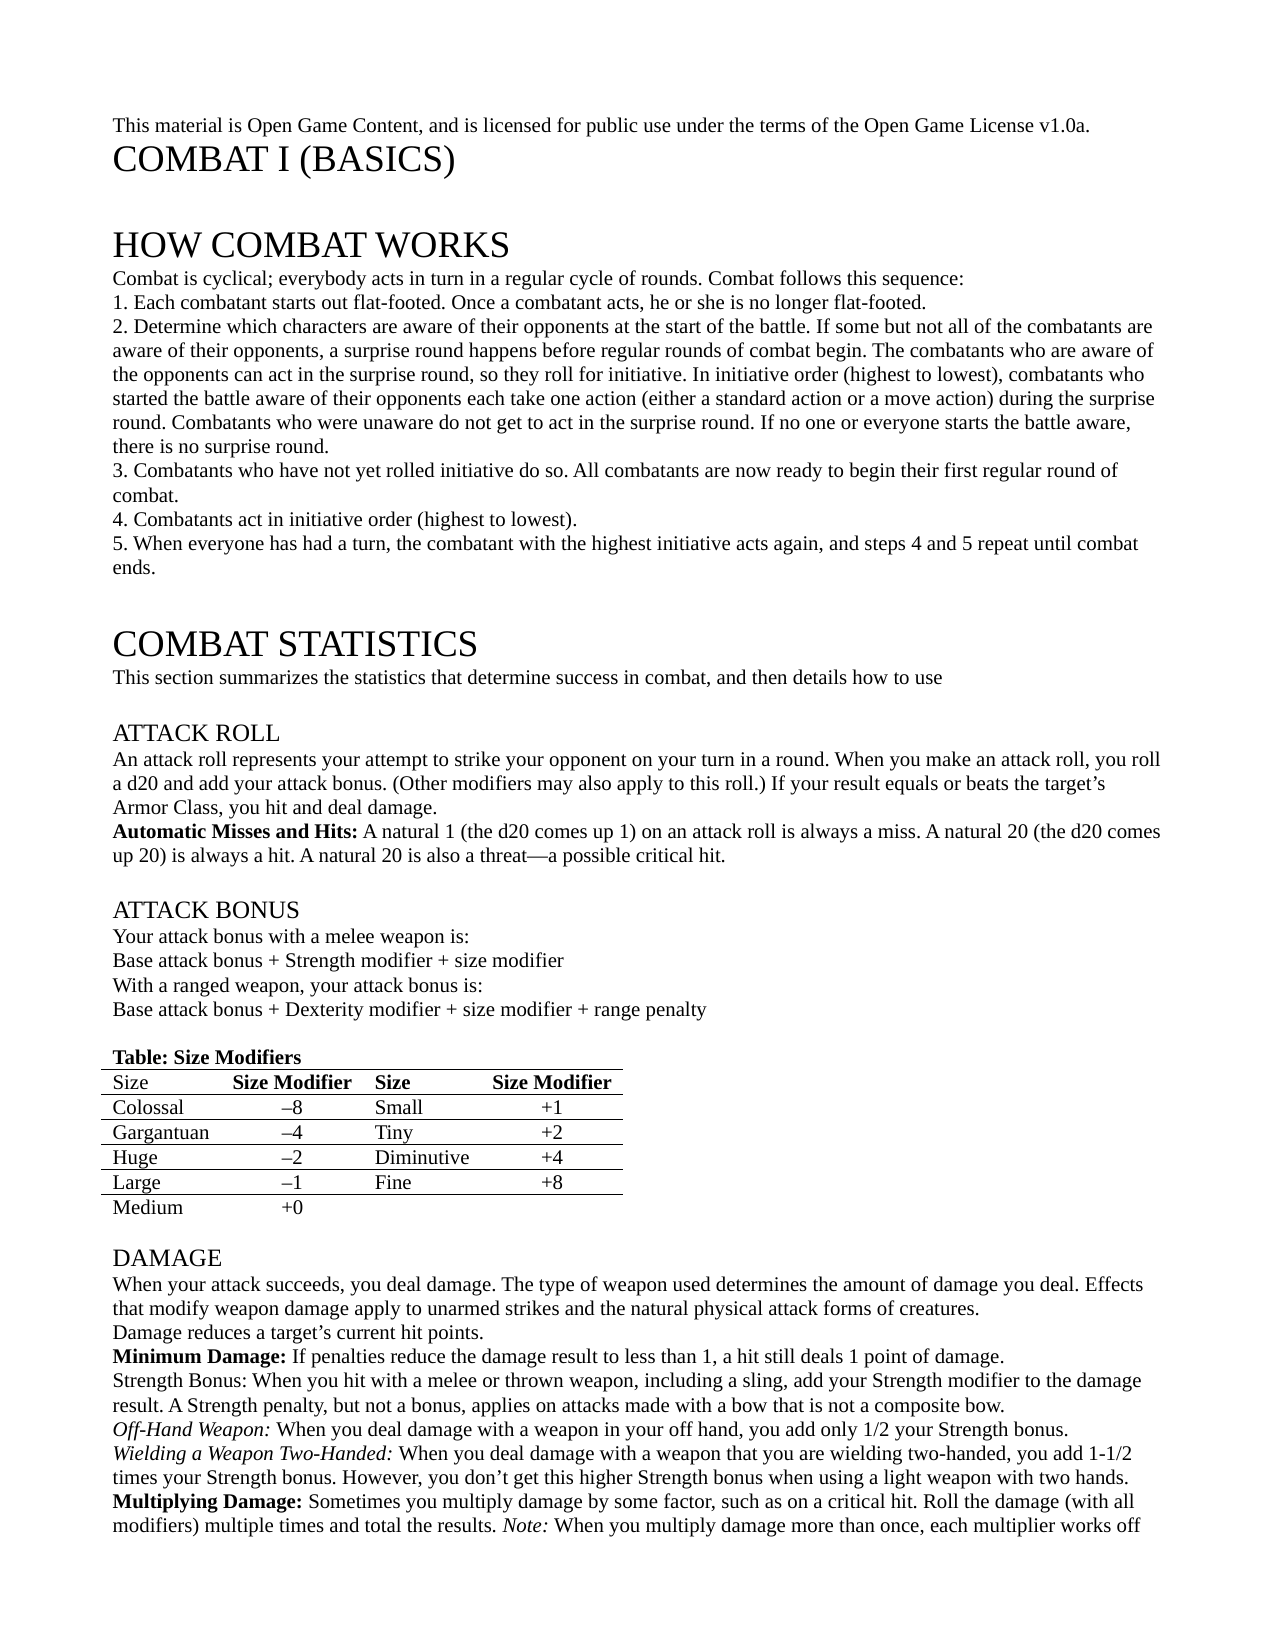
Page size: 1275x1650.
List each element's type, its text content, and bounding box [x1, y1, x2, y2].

table_cell Medium [101, 1195, 221, 1219]
text With a ranged weapon, your attack bonus is: [112, 972, 1162, 997]
table_cell –4 [221, 1120, 363, 1144]
text When your attack succeeds, you deal damage. The type of weapon used determines the amount of damage you deal. Effects that modify weapon damage apply to unarmed strikes and the natural physical attack forms of creatures. [112, 1272, 1162, 1320]
table_cell Size [363, 1070, 481, 1094]
text 5. When everyone has had a turn, the combatant with the highest initiative acts again, and steps 4 and 5 repeat until combat ends. [112, 531, 1162, 579]
table_cell +0 [221, 1195, 363, 1219]
table_cell [481, 1195, 623, 1219]
text 1. Each combatant starts out flat-footed. Once a combatant acts, he or she is no longer flat-footed. [112, 290, 1162, 314]
table_cell Tiny [363, 1120, 481, 1144]
text Multiplying Damage: Sometimes you multiply damage by some factor, such as on a critical hit. Roll the damage (with all modifiers) multiple times and total the results. Note: When you multiply damage more than once, each multiplier works off [112, 1489, 1162, 1537]
subtitle HOW COMBAT WORKS [112, 223, 1162, 266]
table_cell +4 [481, 1145, 623, 1169]
table_cell Diminutive [363, 1145, 481, 1169]
text Minimum Damage: If penalties reduce the damage result to less than 1, a hit still deals 1 point of damage. [112, 1344, 1162, 1368]
text This material is Open Game Content, and is licensed for public use under the terms of the Open Game License v1.0a. [112, 112, 1162, 137]
table_cell +2 [481, 1120, 623, 1144]
text 4. Combatants act in initiative order (highest to lowest). [112, 507, 1162, 531]
table_header Table: Size Modifiers [101, 1045, 623, 1069]
table_cell –1 [221, 1170, 363, 1194]
table_cell Size Modifier [481, 1070, 623, 1094]
table_cell Size [101, 1070, 221, 1094]
table_cell +1 [481, 1095, 623, 1119]
text Damage reduces a target’s current hit points. [112, 1320, 1162, 1344]
text Wielding a Weapon Two-Handed: When you deal damage with a weapon that you are wielding two-handed, you add 1-1/2 times your Strength bonus. However, you don’t get this higher Strength bonus when using a light weapon with two hands. [112, 1441, 1162, 1489]
text 3. Combatants who have not yet rolled initiative do so. All combatants are now ready to begin their first regular round of combat. [112, 458, 1162, 507]
text Strength Bonus: When you hit with a melee or thrown weapon, including a sling, add your Strength modifier to the damage result. A Strength penalty, but not a bonus, applies on attacks made with a bow that is not a composite bow. [112, 1368, 1162, 1417]
text COMBAT STATISTICS [112, 622, 1162, 665]
text 2. Determine which characters are aware of their opponents at the start of the battle. If some but not all of the combatants are aware of their opponents, a surprise round happens before regular rounds of combat begin. The combatants who are aware of the opponents can act in the surprise round, so they roll for initiative. In initiative order (highest to lowest), combatants who started the battle aware of their opponents each take one action (either a standard action or a move action) during the surprise round. Combatants who were unaware do not get to act in the surprise round. If no one or everyone starts the battle aware, there is no surprise round. [112, 314, 1162, 458]
table_cell Gargantuan [101, 1120, 221, 1144]
text Automatic Misses and Hits: A natural 1 (the d20 comes up 1) on an attack roll is always a miss. A natural 20 (the d20 comes up 20) is always a hit. A natural 20 is also a threat—a possible critical hit. [112, 819, 1162, 867]
table_cell Small [363, 1095, 481, 1119]
table_cell Colossal [101, 1095, 221, 1119]
table_cell +8 [481, 1170, 623, 1194]
text DAMAGE [112, 1243, 1162, 1272]
text ATTACK ROLL [112, 718, 1162, 747]
table_cell –8 [221, 1095, 363, 1119]
text Off-Hand Weapon: When you deal damage with a weapon in your off hand, you add only 1/2 your Strength bonus. [112, 1417, 1162, 1441]
table_cell Huge [101, 1145, 221, 1169]
text Your attack bonus with a melee weapon is: [112, 924, 1162, 948]
table_cell Large [101, 1170, 221, 1194]
table_cell Size Modifier [221, 1070, 363, 1094]
text Base attack bonus + Dexterity modifier + size modifier + range penalty [112, 997, 1162, 1021]
text An attack roll represents your attempt to strike your opponent on your turn in a round. When you make an attack roll, you roll a d20 and add your attack bonus. (Other modifiers may also apply to this roll.) If your result equals or beats the target’s Armor Class, you hit and deal damage. [112, 747, 1162, 819]
table_cell –2 [221, 1145, 363, 1169]
text Combat is cyclical; everybody acts in turn in a regular cycle of rounds. Combat follows this sequence: [112, 266, 1162, 290]
text ATTACK BONUS [112, 896, 1162, 924]
text This section summarizes the statistics that determine success in combat, and then details how to use [112, 665, 1162, 689]
table_cell [363, 1195, 481, 1219]
text Base attack bonus + Strength modifier + size modifier [112, 948, 1162, 972]
table_cell Fine [363, 1170, 481, 1194]
subtitle COMBAT I (BASICS) [112, 137, 1162, 180]
